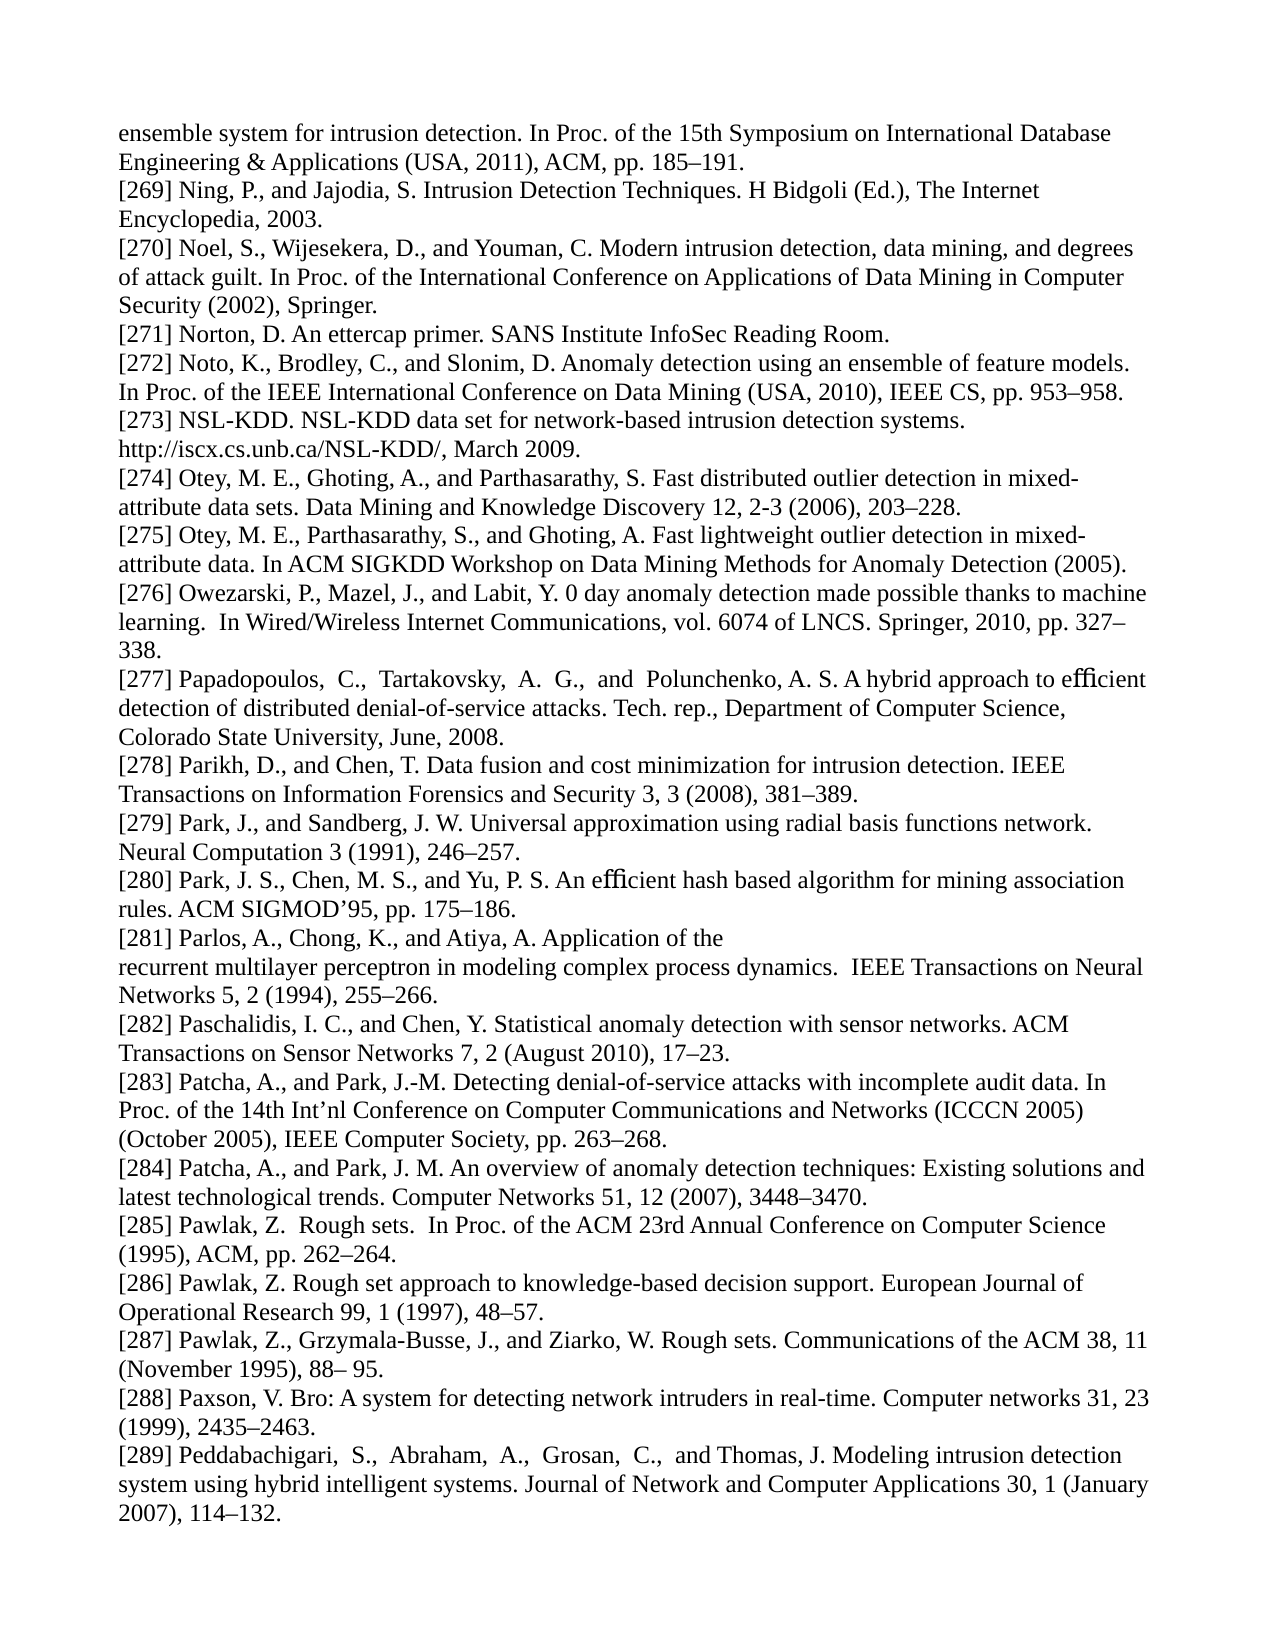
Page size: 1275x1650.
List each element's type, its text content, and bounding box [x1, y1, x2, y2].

text [282] Paschalidis, I. C., and Chen, Y. Statistical anomaly detection with sensor networks. ACM Transactions on Sensor Networks 7, 2 (August 2010), 17–23. [118, 1009, 1157, 1067]
text [276] Owezarski, P., Mazel, J., and Labit, Y. 0 day anomaly detection made possible thanks to machine learning. In Wired/Wireless Internet Communications, vol. 6074 of LNCS. Springer, 2010, pp. 327–338. [118, 578, 1157, 664]
text [280] Park, J. S., Chen, M. S., and Yu, P. S. An eﬃcient hash based algorithm for mining association rules. ACM SIGMOD’95, pp. 175–186. [118, 866, 1157, 923]
text [277] Papadopoulos, C., Tartakovsky, A. G., and Polunchenko, A. S. A hybrid approach to eﬃcient detection of distributed denial-of-service attacks. Tech. rep., Department of Computer Science, Colorado State University, June, 2008. [118, 664, 1157, 751]
text [286] Pawlak, Z. Rough set approach to knowledge-based decision support. European Journal of Operational Research 99, 1 (1997), 48–57. [118, 1268, 1157, 1326]
text ensemble system for intrusion detection. In Proc. of the 15th Symposium on International Database Engineering & Applications (USA, 2011), ACM, pp. 185–191. [118, 118, 1157, 176]
text recurrent multilayer perceptron in modeling complex process dynamics. IEEE Transactions on Neural Networks 5, 2 (1994), 255–266. [118, 952, 1157, 1009]
text [275] Otey, M. E., Parthasarathy, S., and Ghoting, A. Fast lightweight outlier detection in mixed-attribute data. In ACM SIGKDD Workshop on Data Mining Methods for Anomaly Detection (2005). [118, 521, 1157, 578]
text [269] Ning, P., and Jajodia, S. Intrusion Detection Techniques. H Bidgoli (Ed.), The Internet Encyclopedia, 2003. [118, 176, 1157, 233]
text [271] Norton, D. An ettercap primer. SANS Institute InfoSec Reading Room. [118, 319, 1157, 348]
text [279] Park, J., and Sandberg, J. W. Universal approximation using radial basis functions network. Neural Computation 3 (1991), 246–257. [118, 808, 1157, 866]
text [273] NSL-KDD. NSL-KDD data set for network-based intrusion detection systems. http://iscx.cs.unb.ca/NSL-KDD/, March 2009. [118, 406, 1157, 463]
text [288] Paxson, V. Bro: A system for detecting network intruders in real-time. Computer networks 31, 23 (1999), 2435–2463. [118, 1383, 1157, 1441]
text [285] Pawlak, Z. Rough sets. In Proc. of the ACM 23rd Annual Conference on Computer Science (1995), ACM, pp. 262–264. [118, 1211, 1157, 1268]
text [281] Parlos, A., Chong, K., and Atiya, A. Application of the [118, 923, 1157, 952]
text [289] Peddabachigari, S., Abraham, A., Grosan, C., and Thomas, J. Modeling intrusion detection system using hybrid intelligent systems. Journal of Network and Computer Applications 30, 1 (January 2007), 114–132. [118, 1441, 1157, 1527]
text [287] Pawlak, Z., Grzymala-Busse, J., and Ziarko, W. Rough sets. Communications of the ACM 38, 11 (November 1995), 88– 95. [118, 1326, 1157, 1383]
text [278] Parikh, D., and Chen, T. Data fusion and cost minimization for intrusion detection. IEEE Transactions on Information Forensics and Security 3, 3 (2008), 381–389. [118, 751, 1157, 808]
text [272] Noto, K., Brodley, C., and Slonim, D. Anomaly detection using an ensemble of feature models. In Proc. of the IEEE International Conference on Data Mining (USA, 2010), IEEE CS, pp. 953–958. [118, 348, 1157, 406]
text [274] Otey, M. E., Ghoting, A., and Parthasarathy, S. Fast distributed outlier detection in mixed-attribute data sets. Data Mining and Knowledge Discovery 12, 2-3 (2006), 203–228. [118, 463, 1157, 521]
text [270] Noel, S., Wijesekera, D., and Youman, C. Modern intrusion detection, data mining, and degrees of attack guilt. In Proc. of the International Conference on Applications of Data Mining in Computer Security (2002), Springer. [118, 233, 1157, 319]
text [283] Patcha, A., and Park, J.-M. Detecting denial-of-service attacks with incomplete audit data. In Proc. of the 14th Int’nl Conference on Computer Communications and Networks (ICCCN 2005) (October 2005), IEEE Computer Society, pp. 263–268. [118, 1067, 1157, 1153]
text [284] Patcha, A., and Park, J. M. An overview of anomaly detection techniques: Existing solutions and latest technological trends. Computer Networks 51, 12 (2007), 3448–3470. [118, 1153, 1157, 1211]
